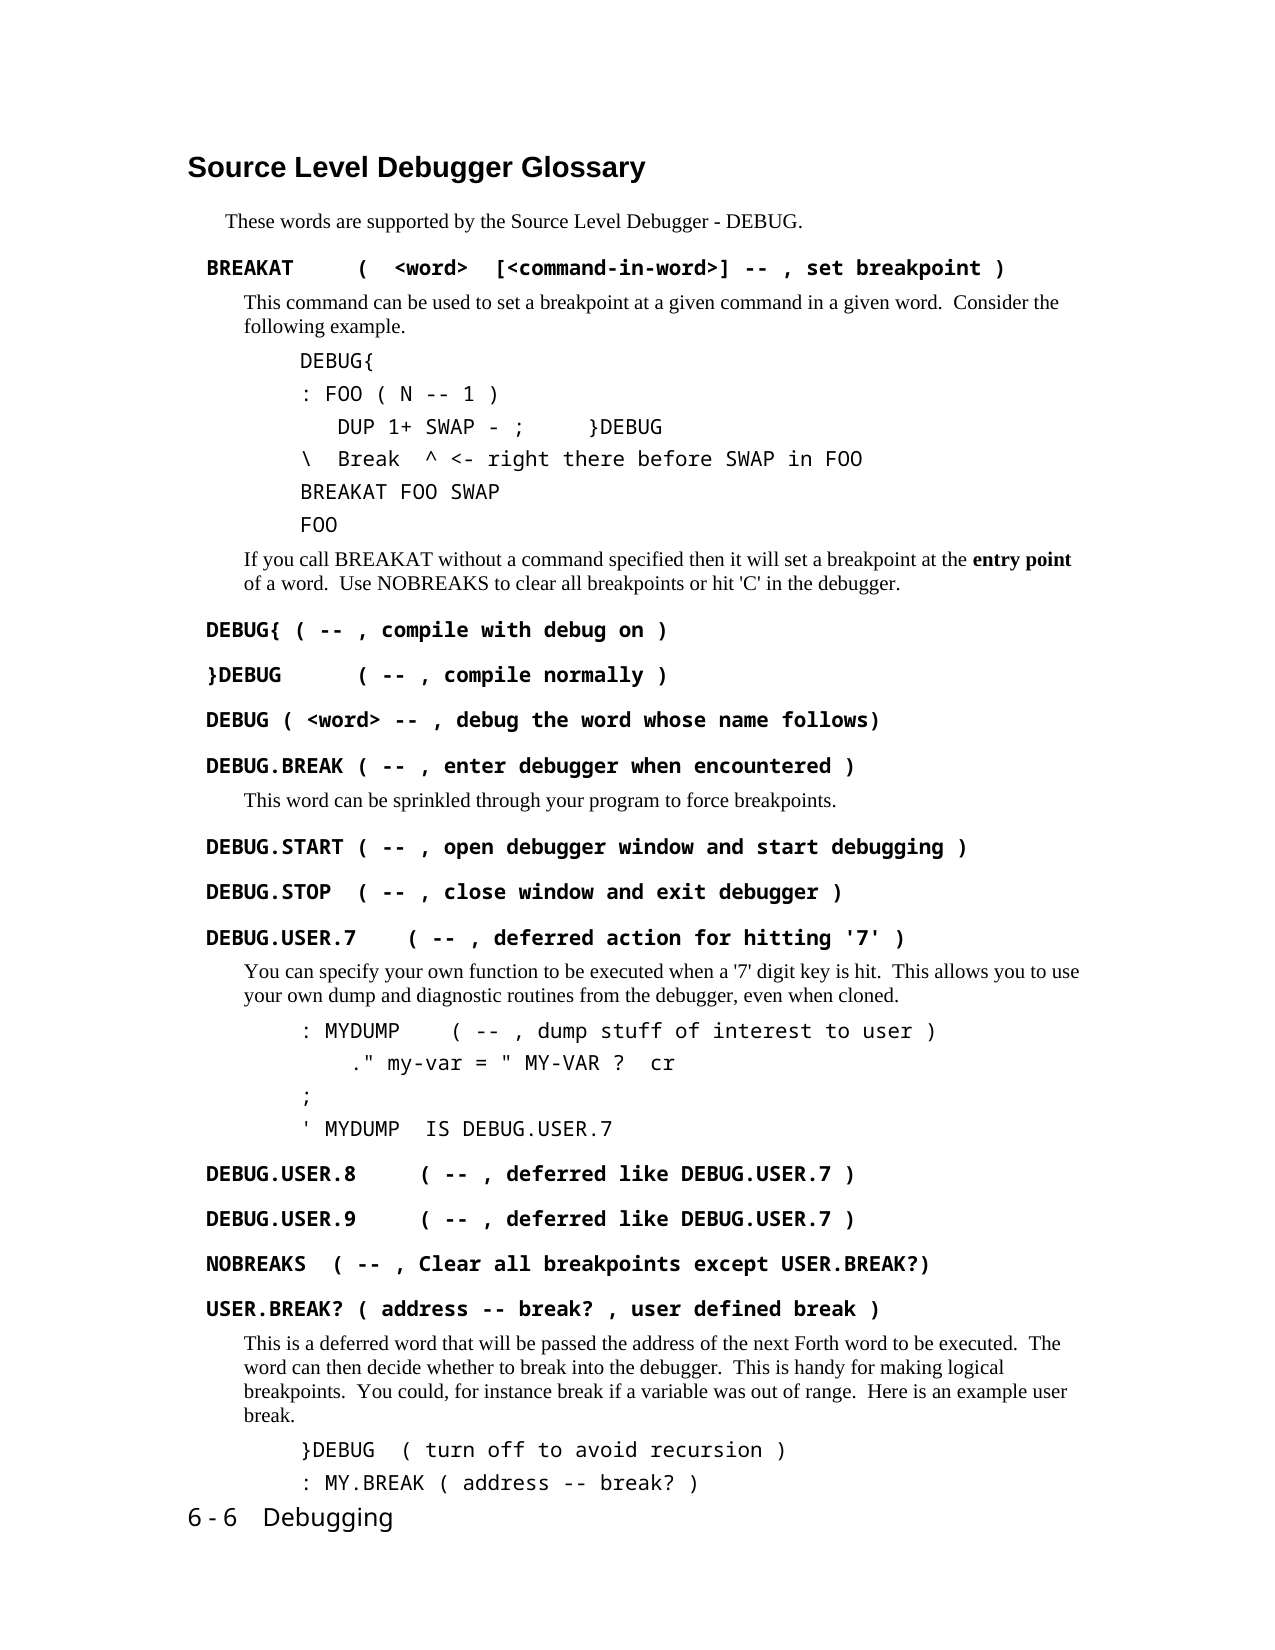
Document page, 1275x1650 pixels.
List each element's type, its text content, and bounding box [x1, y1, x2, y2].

text DEBUG.STOP ( -- , close window and exit debugger ) [206, 877, 1162, 906]
text This command can be used to set a breakpoint at a given command in a given word. Consider the following example. [244, 290, 1087, 338]
text }DEBUG ( -- , compile normally ) [206, 661, 1162, 689]
text : MYDUMP ( -- , dump stuff of interest to user ) [300, 1016, 1087, 1044]
text DEBUG.USER.8 ( -- , deferred like DEBUG.USER.7 ) [206, 1159, 1162, 1187]
text DEBUG.USER.7 ( -- , deferred action for hitting '7' ) [206, 923, 1162, 951]
text DUP 1+ SWAP - ; }DEBUG [300, 412, 1087, 440]
text : MY.BREAK ( address -- break? ) [300, 1468, 1087, 1496]
text DEBUG.BREAK ( -- , enter debugger when encountered ) [206, 751, 1162, 779]
text If you call BREAKAT without a command specified then it will set a breakpoint at the entry point of a word. Use NOBREAKS to clear all breakpoints or hit 'C' in the debugger. [244, 546, 1087, 594]
text ; [300, 1081, 1087, 1109]
text \ Break ^ <- right there before SWAP in FOO [300, 444, 1087, 473]
text ." my-var = " MY-VAR ? cr [300, 1048, 1087, 1077]
text BREAKAT ( <word> [<command-in-word>] -- , set breakpoint ) [206, 253, 1162, 282]
text DEBUG{ ( -- , compile with debug on ) [206, 615, 1162, 644]
text DEBUG ( <word> -- , debug the word whose name follows) [206, 706, 1162, 734]
text DEBUG.START ( -- , open debugger window and start debugging ) [206, 832, 1162, 861]
text : FOO ( N -- 1 ) [300, 379, 1087, 408]
text You can specify your own function to be executed when a '7' digit key is hit. This allows you to use your own dump and diagnostic routines from the debugger, even when cloned. [244, 959, 1087, 1007]
text BREAKAT FOO SWAP [300, 477, 1087, 506]
text USER.BREAK? ( address -- break? , user defined break ) [206, 1294, 1162, 1322]
text }DEBUG ( turn off to avoid recursion ) [300, 1435, 1087, 1464]
text This word can be sprinkled through your program to force breakpoints. [244, 787, 1087, 812]
text DEBUG.USER.9 ( -- , deferred like DEBUG.USER.7 ) [206, 1204, 1162, 1232]
text These words are supported by the Source Level Debugger - DEBUG. [225, 208, 1087, 233]
text ' MYDUMP IS DEBUG.USER.7 [300, 1114, 1087, 1142]
text FOO [300, 510, 1087, 538]
subtitle Source Level Debugger Glossary [187, 150, 1087, 183]
text DEBUG{ [300, 347, 1087, 375]
text This is a deferred word that will be passed the address of the next Forth word to be executed. The word can then decide whether to break into the debugger. This is handy for making logical breakpoints. You could, for instance break if a variable was out of range. Here is an example user break. [244, 1331, 1087, 1427]
text NOBREAKS ( -- , Clear all breakpoints except USER.BREAK?) [206, 1249, 1162, 1277]
